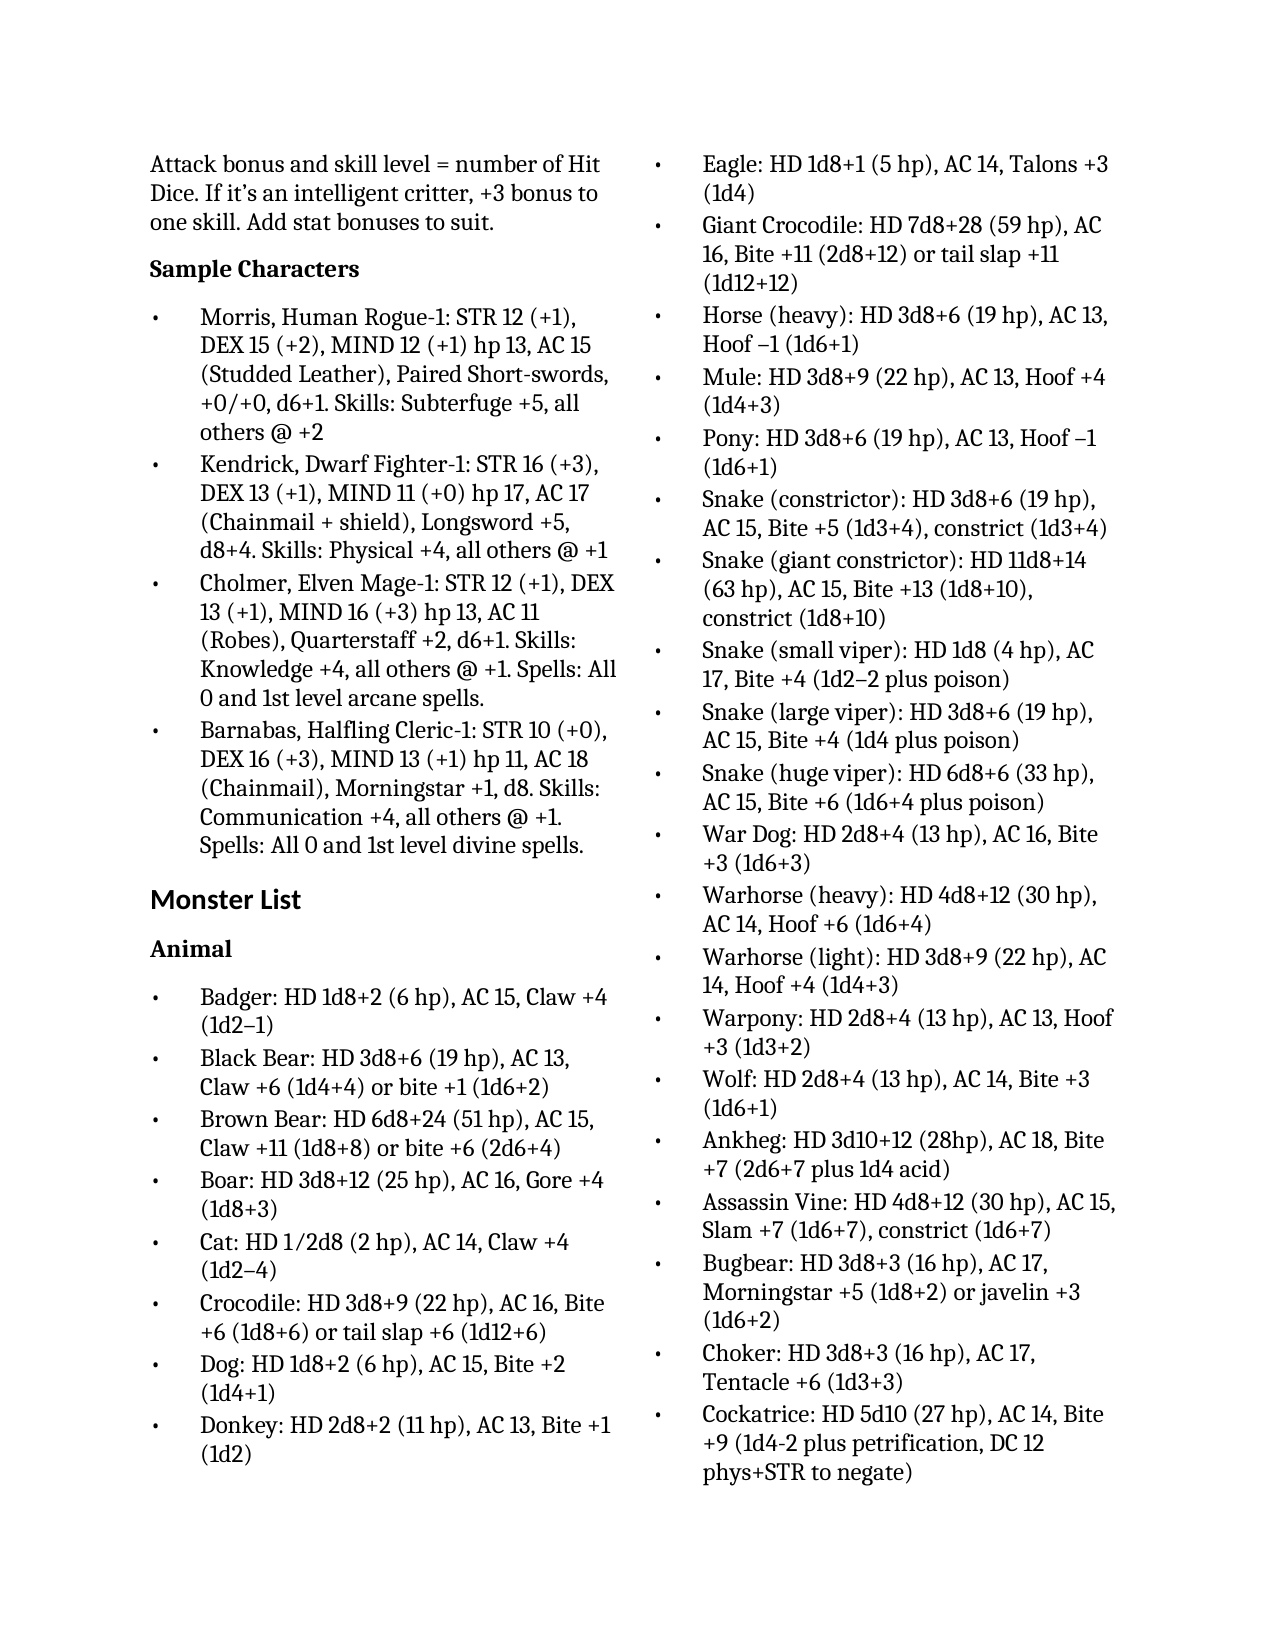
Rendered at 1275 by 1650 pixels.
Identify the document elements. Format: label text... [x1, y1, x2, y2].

list Morris, Human Rogue-1: STR 12 (+1), DEX 15 (+2), MIND 12 (+1) hp 13, AC 15 (Studded Leather), Paired Short-swords, +0/+0, d6+1. Skills: Subterfuge +5, all others @ +2 [150, 302, 622, 446]
list Boar: HD 3d8+12 (25 hp), AC 16, Gore +4 (1d8+3) [150, 1166, 622, 1224]
list Warhorse (light): HD 3d8+9 (22 hp), AC 14, Hoof +4 (1d4+3) [652, 942, 1125, 1000]
list Bugbear: HD 3d8+3 (16 hp), AC 17, Morningstar +5 (1d8+2) or javelin +3 (1d6+2) [652, 1249, 1125, 1335]
list Warpony: HD 2d8+4 (13 hp), AC 13, Hoof +3 (1d3+2) [652, 1004, 1125, 1061]
list Kendrick, Dwarf Fighter-1: STR 16 (+3), DEX 13 (+1), MIND 11 (+0) hp 17, AC 17 (Chainmail + shield), Longsword +5, d8+4. Skills: Physical +4, all others @ +1 [150, 450, 622, 565]
list Ankheg: HD 3d10+12 (28hp), AC 18, Bite +7 (2d6+7 plus 1d4 acid) [652, 1126, 1125, 1184]
text Attack bonus and skill level = number of Hit Dice. If it’s an intelligent critter, +3 bonus to one skill. Add stat bonuses to suit. [150, 150, 622, 236]
list Snake (constrictor): HD 3d8+6 (19 hp), AC 15, Bite +5 (1d3+4), constrict (1d3+4) [652, 485, 1125, 542]
list Mule: HD 3d8+9 (22 hp), AC 13, Hoof +4 (1d4+3) [652, 362, 1125, 420]
list Barnabas, Halfling Cleric-1: STR 10 (+0), DEX 16 (+3), MIND 13 (+1) hp 11, AC 18 (Chainmail), Morningstar +1, d8. Skills: Communication +4, all others @ +1. Spells: All 0 and 1st level divine spells. [150, 716, 622, 860]
text Sample Characters [150, 255, 622, 284]
list Black Bear: HD 3d8+6 (19 hp), AC 13, Claw +6 (1d4+4) or bite +1 (1d6+2) [150, 1044, 622, 1101]
list Snake (small viper): HD 1d8 (4 hp), AC 17, Bite +4 (1d2–2 plus poison) [652, 636, 1125, 694]
list Wolf: HD 2d8+4 (13 hp), AC 14, Bite +3 (1d6+1) [652, 1065, 1125, 1122]
list Donkey: HD 2d8+2 (11 hp), AC 13, Bite +1 (1d2) [150, 1411, 622, 1469]
list Snake (large viper): HD 3d8+6 (19 hp), AC 15, Bite +4 (1d4 plus poison) [652, 697, 1125, 755]
list Snake (huge viper): HD 6d8+6 (33 hp), AC 15, Bite +6 (1d6+4 plus poison) [652, 759, 1125, 816]
list Warhorse (heavy): HD 4d8+12 (30 hp), AC 14, Hoof +6 (1d6+4) [652, 881, 1125, 939]
list Cat: HD 1⁄2d8 (2 hp), AC 14, Claw +4 (1d2–4) [150, 1228, 622, 1285]
list Cholmer, Elven Mage-1: STR 12 (+1), DEX 13 (+1), MIND 16 (+3) hp 13, AC 11 (Robes), Quarterstaff +2, d6+1. Skills: Knowledge +4, all others @ +1. Spells: All 0 and 1st level arcane spells. [150, 569, 622, 712]
list Horse (heavy): HD 3d8+6 (19 hp), AC 13, Hoof –1 (1d6+1) [652, 301, 1125, 359]
list Snake (giant constrictor): HD 11d8+14 (63 hp), AC 15, Bite +13 (1d8+10), constrict (1d8+10) [652, 546, 1125, 632]
list Badger: HD 1d8+2 (6 hp), AC 15, Claw +4 (1d2–1) [150, 983, 622, 1040]
list Cockatrice: HD 5d10 (27 hp), AC 14, Bite +9 (1d4-2 plus petrification, DC 12 phys+STR to negate) [652, 1400, 1125, 1486]
list Pony: HD 3d8+6 (19 hp), AC 13, Hoof –1 (1d6+1) [652, 424, 1125, 481]
text Animal [150, 935, 622, 964]
list Crocodile: HD 3d8+9 (22 hp), AC 16, Bite +6 (1d8+6) or tail slap +6 (1d12+6) [150, 1289, 622, 1346]
list Brown Bear: HD 6d8+24 (51 hp), AC 15, Claw +11 (1d8+8) or bite +6 (2d6+4) [150, 1105, 622, 1163]
subtitle Monster List [150, 881, 622, 916]
list Assassin Vine: HD 4d8+12 (30 hp), AC 15, Slam +7 (1d6+7), constrict (1d6+7) [652, 1187, 1125, 1245]
list War Dog: HD 2d8+4 (13 hp), AC 16, Bite +3 (1d6+3) [652, 820, 1125, 877]
list Eagle: HD 1d8+1 (5 hp), AC 14, Talons +3 (1d4) [652, 150, 1125, 207]
list Giant Crocodile: HD 7d8+28 (59 hp), AC 16, Bite +11 (2d8+12) or tail slap +11 (1d12+12) [652, 211, 1125, 297]
list Choker: HD 3d8+3 (16 hp), AC 17, Tentacle +6 (1d3+3) [652, 1339, 1125, 1396]
list Dog: HD 1d8+2 (6 hp), AC 15, Bite +2 (1d4+1) [150, 1350, 622, 1408]
